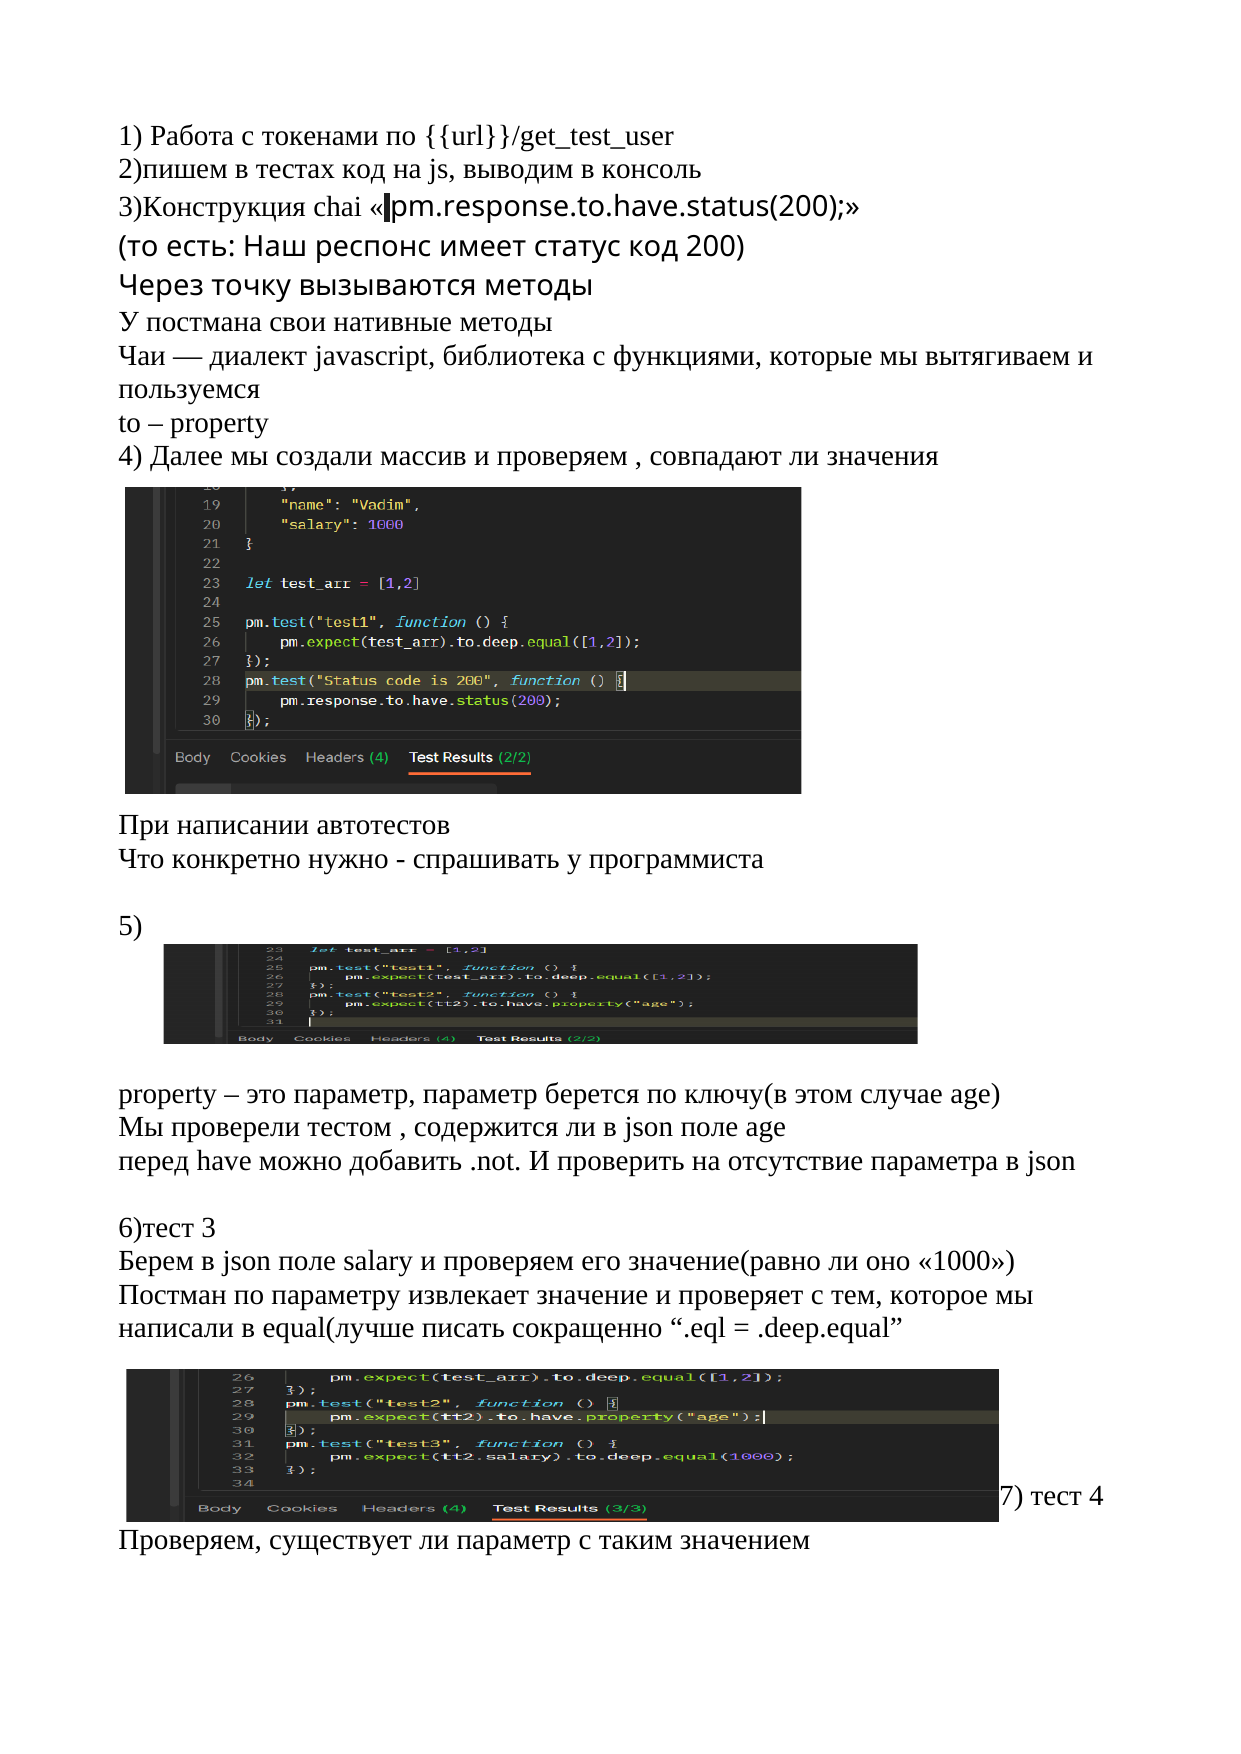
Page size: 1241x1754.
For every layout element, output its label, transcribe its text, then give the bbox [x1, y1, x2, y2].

text Проверяем, существует ли параметр с таким значением [118, 1512, 1122, 1556]
text Через точку вызываются методы [118, 264, 1122, 304]
picture [163, 944, 756, 1044]
text 1) Работа с токенами по {{url}}/get_test_user [118, 118, 1122, 152]
text (то есть: Наш респонс имеет статус код 200) [118, 225, 1122, 264]
text 5) [118, 908, 1122, 942]
text Что конкретно нужно - спрашивать у программиста [118, 841, 1122, 874]
text Мы проверели тестом , содержится ли в json поле age [118, 1109, 1122, 1143]
text to – property [118, 405, 1122, 438]
text Постман по параметру извлекает значение и проверяет с тем, которое мы написали в equal(лучше писать сокращенно “.eql = .deep.equal” [118, 1277, 1122, 1344]
text property – это параметр, параметр берется по ключу(в этом случае age) [118, 1076, 1122, 1109]
text 2)пишем в тестах код на js, выводим в консоль [118, 152, 1122, 185]
text У постмана свои нативные методы [118, 304, 1122, 338]
picture [125, 487, 624, 794]
text 4) Далее мы создали массив и проверяем , совпадают ли значения [118, 438, 1122, 472]
text Чаи — диалект javascript, библиотека с функциями, которые мы вытягиваем и пользуемся [118, 338, 1122, 405]
text 6)тест 3 [118, 1210, 1122, 1243]
text При написании автотестов [118, 807, 1122, 841]
text 7) тест 4 [777, 1478, 1122, 1512]
text 3)Конструкция chai « pm.response.to.have.status(200);» [118, 185, 1122, 225]
text Берем в json поле salary и проверяем его значение(равно ли оно «1000») [118, 1243, 1122, 1277]
text перед have можно добавить .not. И проверить на отсутствие параметра в json [118, 1143, 1122, 1176]
text [118, 1478, 126, 1512]
picture [126, 1369, 777, 1522]
